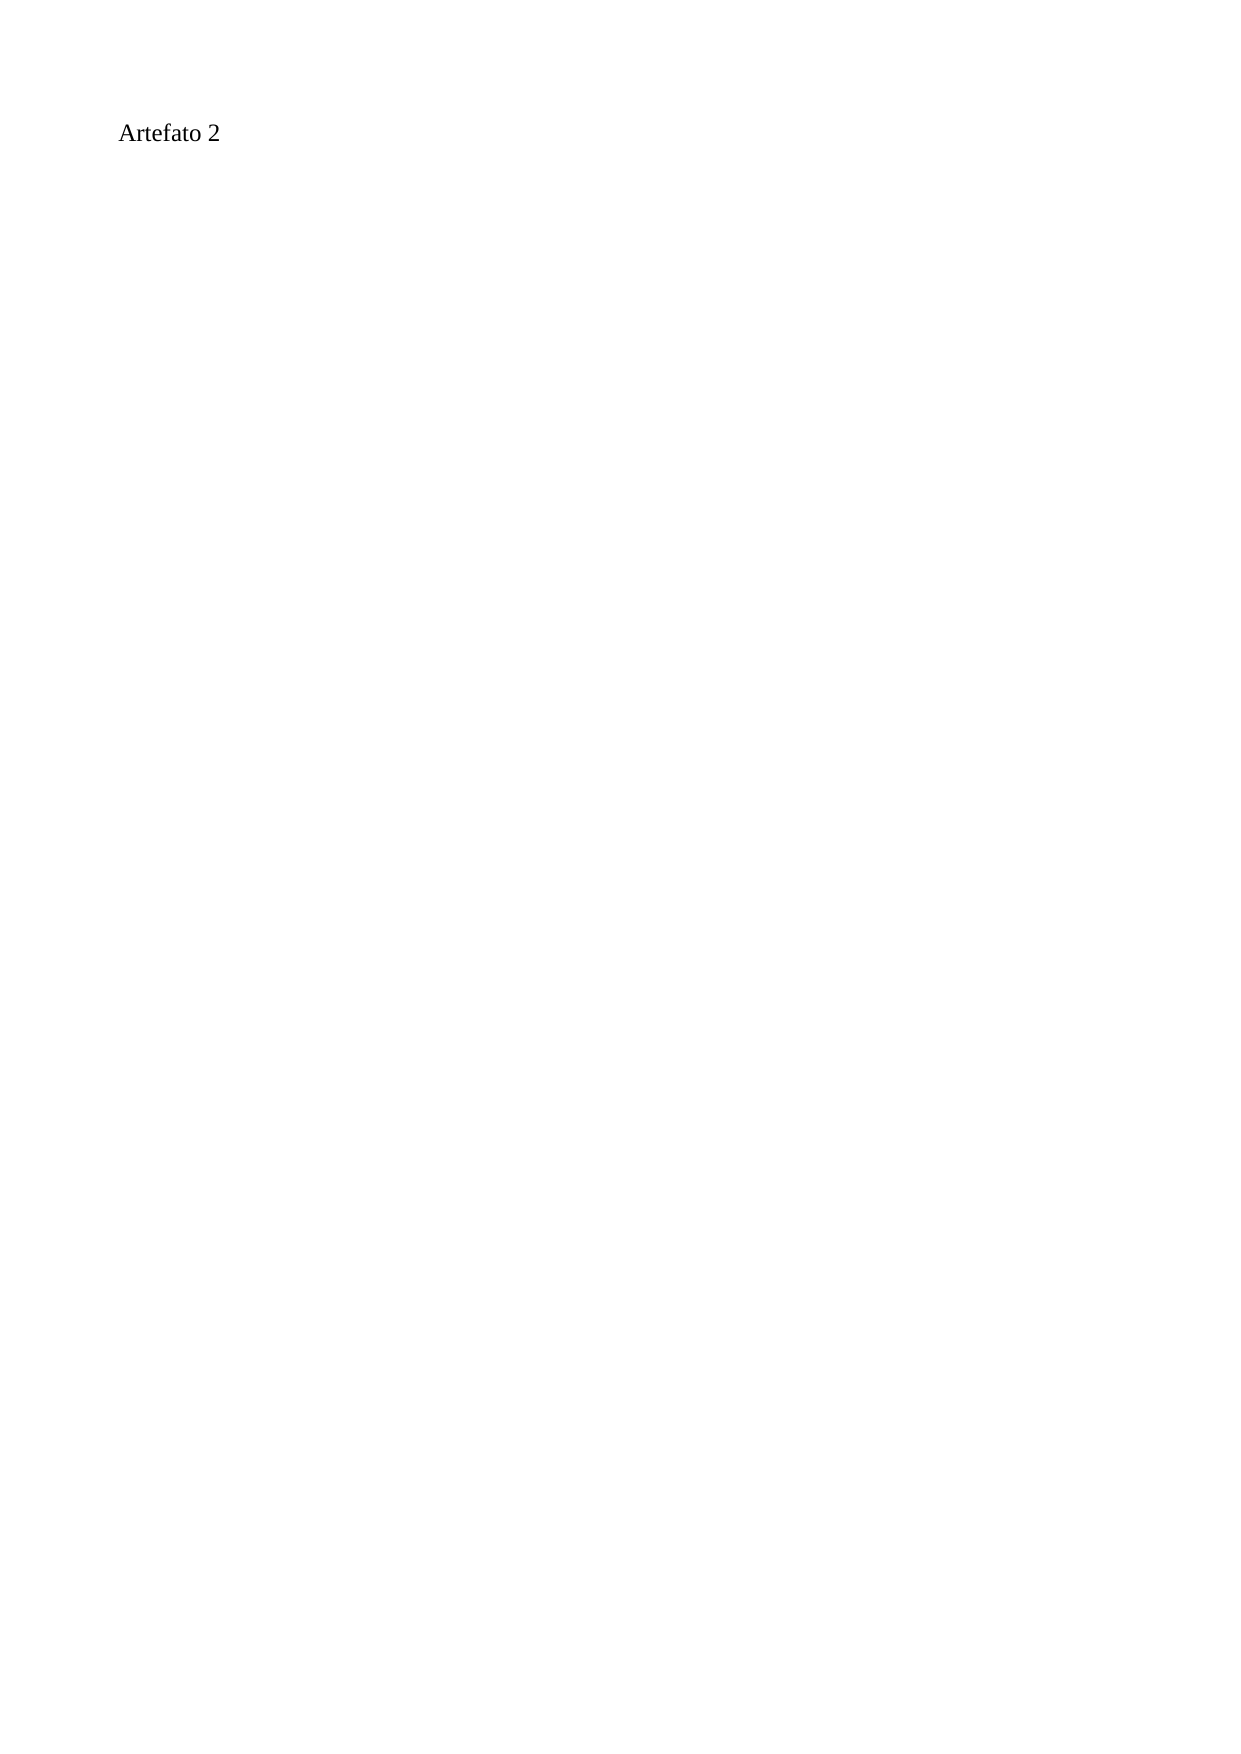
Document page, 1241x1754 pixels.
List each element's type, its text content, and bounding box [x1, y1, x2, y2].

text Artefato 2 [118, 118, 1122, 147]
